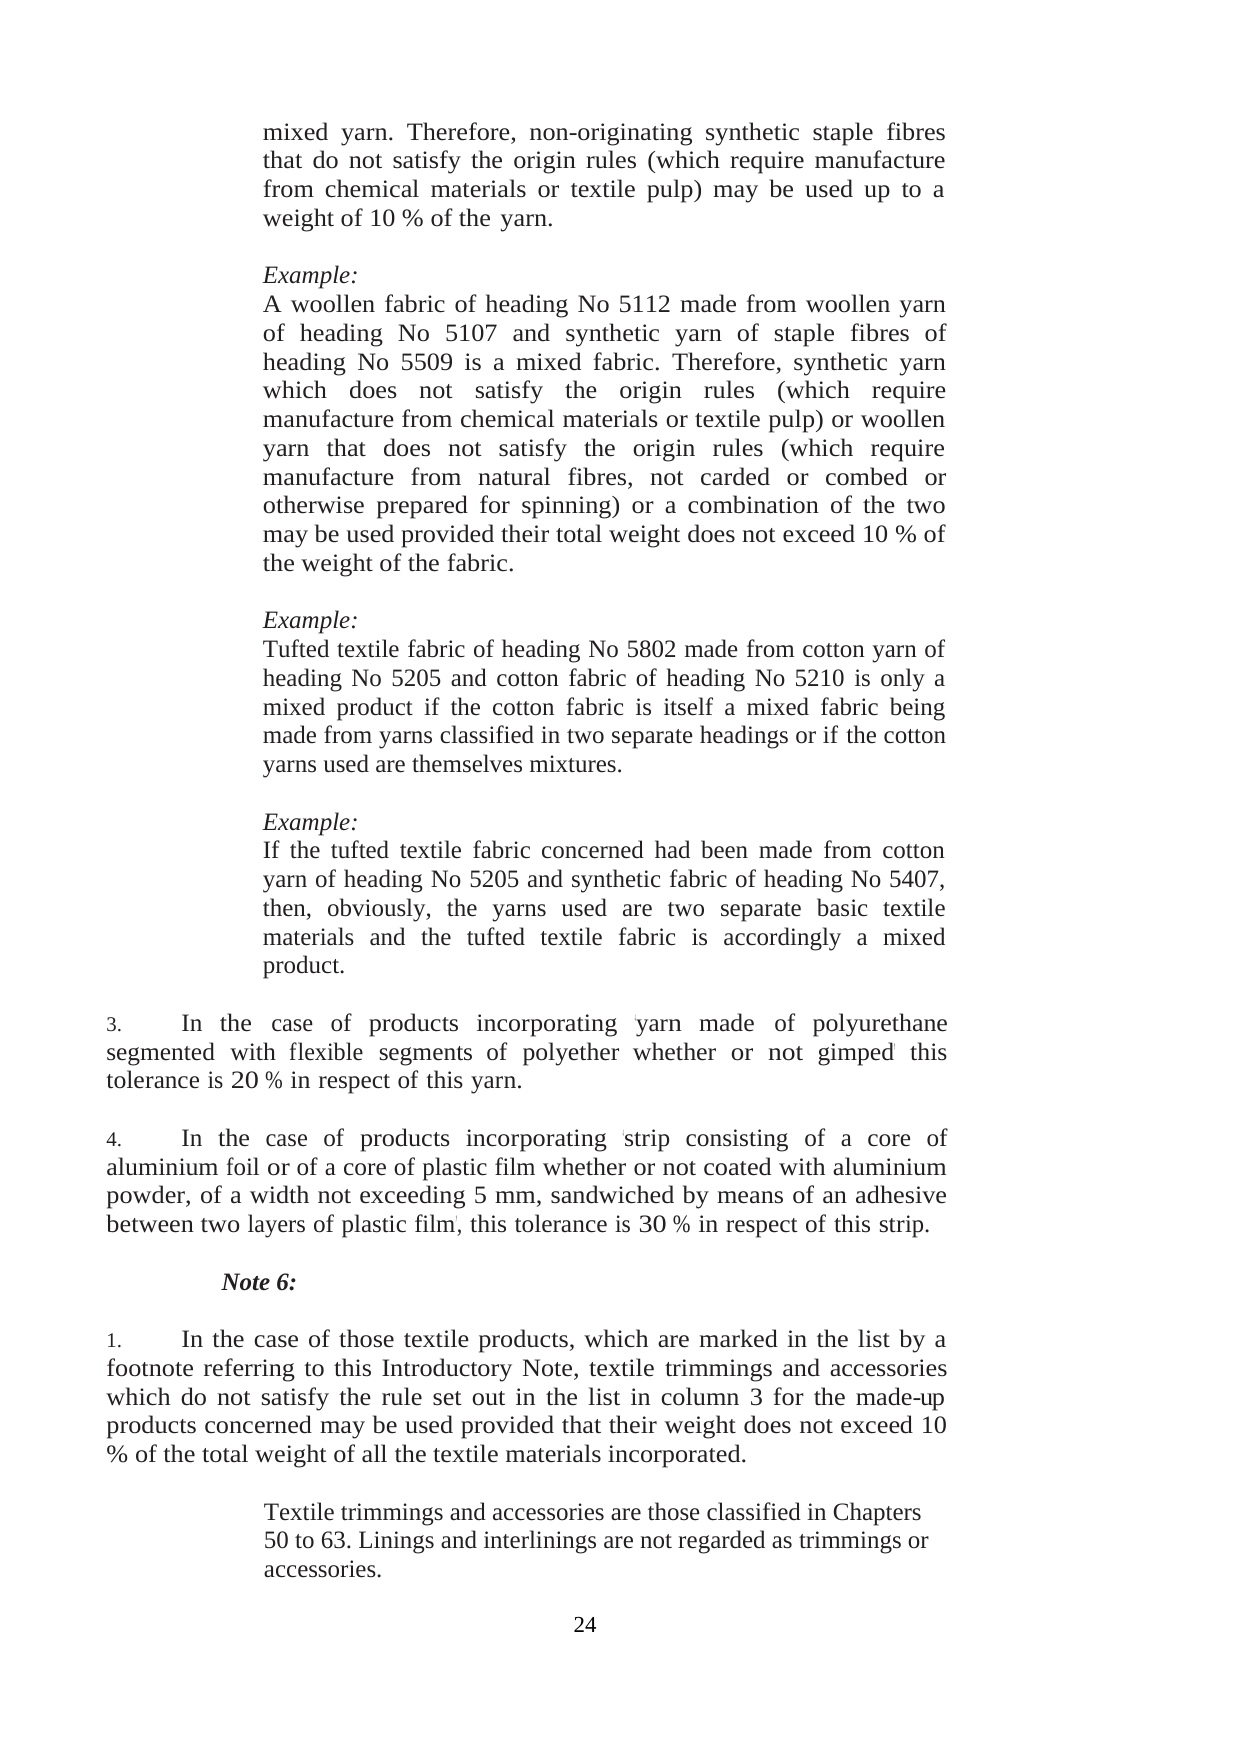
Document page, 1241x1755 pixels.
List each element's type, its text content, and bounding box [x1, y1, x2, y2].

text Example: [263, 605, 1063, 634]
text Example: [263, 807, 1063, 835]
text mixed yarn. Therefore, non-originating synthetic staple fibres that do not satisfy the origin rules (which require manufacture from chemical materials or textile pulp) may be used up to a weight of 10 % of the yarn. [263, 117, 946, 232]
text Textile trimmings and accessories are those classified in Chapters 50 to 63. Linings and interlinings are not regarded as trimmings or accessories. [264, 1497, 938, 1583]
list In the case of products incorporating ‘yarn made of polyurethane segmented with flexible segments of polyether whether or not gimped’ this tolerance is 20 % in respect of this yarn. [106, 1008, 948, 1094]
text Example: [263, 260, 1063, 289]
text A woollen fabric of heading No 5112 made from woollen yarn of heading No 5107 and synthetic yarn of staple fibres of heading No 5509 is a mixed fabric. Therefore, synthetic yarn which does not satisfy the origin rules (which require manufacture from chemical materials or textile pulp) or woollen yarn that does not satisfy the origin rules (which require manufacture from natural fibres, not carded or combed or otherwise prepared for spinning) or a combination of the two may be used provided their total weight does not exceed 10 % of the weight of the fabric. [263, 289, 946, 577]
text Note 6: [221, 1267, 859, 1295]
list In the case of those textile products, which are marked in the list by a footnote referring to this Introductory Note, textile trimmings and accessories which do not satisfy the rule set out in the list in column 3 for the made-up products concerned may be used provided that their weight does not exceed 10 % of the total weight of all the textile materials incorporated. [106, 1324, 947, 1468]
list In the case of products incorporating ‘strip consisting of a core of aluminium foil or of a core of plastic film whether or not coated with aluminium powder, of a width not exceeding 5 mm, sandwiched by means of an adhesive between two layers of plastic film’, this tolerance is 30 % in respect of this strip. [106, 1123, 947, 1238]
text Tufted textile fabric of heading No 5802 made from cotton yarn of heading No 5205 and cotton fabric of heading No 5210 is only a mixed product if the cotton fabric is itself a mixed fabric being made from yarns classified in two separate headings or if the cotton yarns used are themselves mixtures. [263, 634, 946, 778]
text If the tufted textile fabric concerned had been made from cotton yarn of heading No 5205 and synthetic fabric of heading No 5407, then, obviously, the yarns used are two separate basic textile materials and the tufted textile fabric is accordingly a mixed product. [263, 835, 946, 979]
